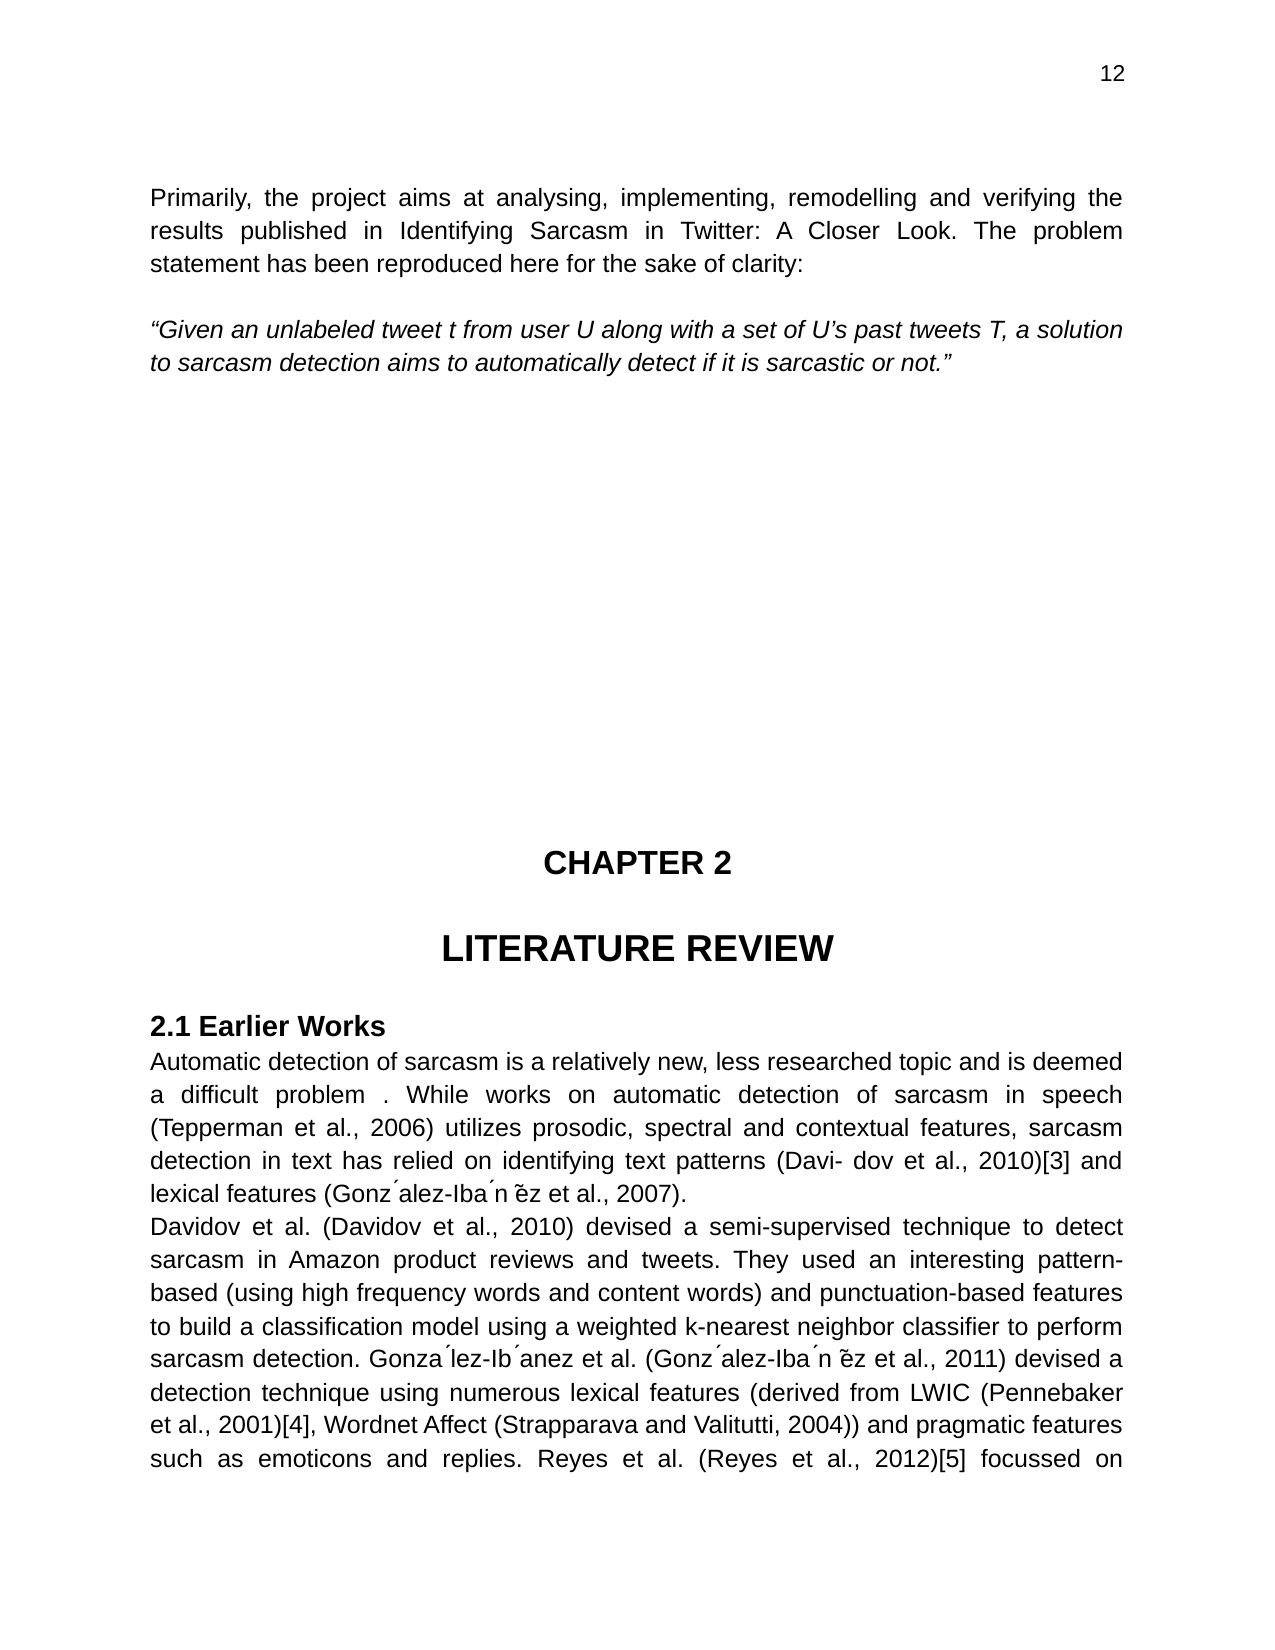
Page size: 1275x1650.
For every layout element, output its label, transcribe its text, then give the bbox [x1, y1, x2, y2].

text LITERATURE REVIEW [150, 926, 1125, 969]
text Primarily, the project aims at analysing, implementing, remodelling and verifying the results published in Identifying Sarcasm in Twitter: A Closer Look. The problem statement has been reproduced here for the sake of clarity: [150, 183, 1125, 278]
text Automatic detection of sarcasm is a relatively new, less researched topic and is deemed a difficult problem . While works on automatic detection of sarcasm in speech (Tepperman et al., 2006) utilizes prosodic, spectral and contextual features, sarcasm detection in text has relied on identifying text patterns (Davi- dov et al., 2010)[3] and lexical features (Gonz ́alez-Iba ́n ̃ez et al., 2007). [150, 1047, 1125, 1208]
text CHAPTER 2 [150, 843, 1125, 882]
text “Given an unlabeled tweet t from user U along with a set of U’s past tweets T, a solution to sarcasm detection aims to automatically detect if it is sarcastic or not.” [150, 315, 1125, 377]
text 2.1 Earlier Works [150, 1009, 1125, 1042]
text Davidov et al. (Davidov et al., 2010) devised a semi-supervised technique to detect sarcasm in Amazon product reviews and tweets. They used an interesting pattern- based (using high frequency words and content words) and punctuation-based features to build a classification model using a weighted k-nearest neighbor classifier to perform sarcasm detection. Gonza ́lez-Ib ́anez et al. (Gonz ́alez-Iba ́n ̃ez et al., 2011) devised a detection technique using numerous lexical features (derived from LWIC (Pennebaker et al., 2001)[4], Wordnet Affect (Strapparava and Valitutti, 2004)) and pragmatic features such as emoticons and replies. Reyes et al. (Reyes et al., 2012)[5] focussed on [150, 1212, 1125, 1472]
